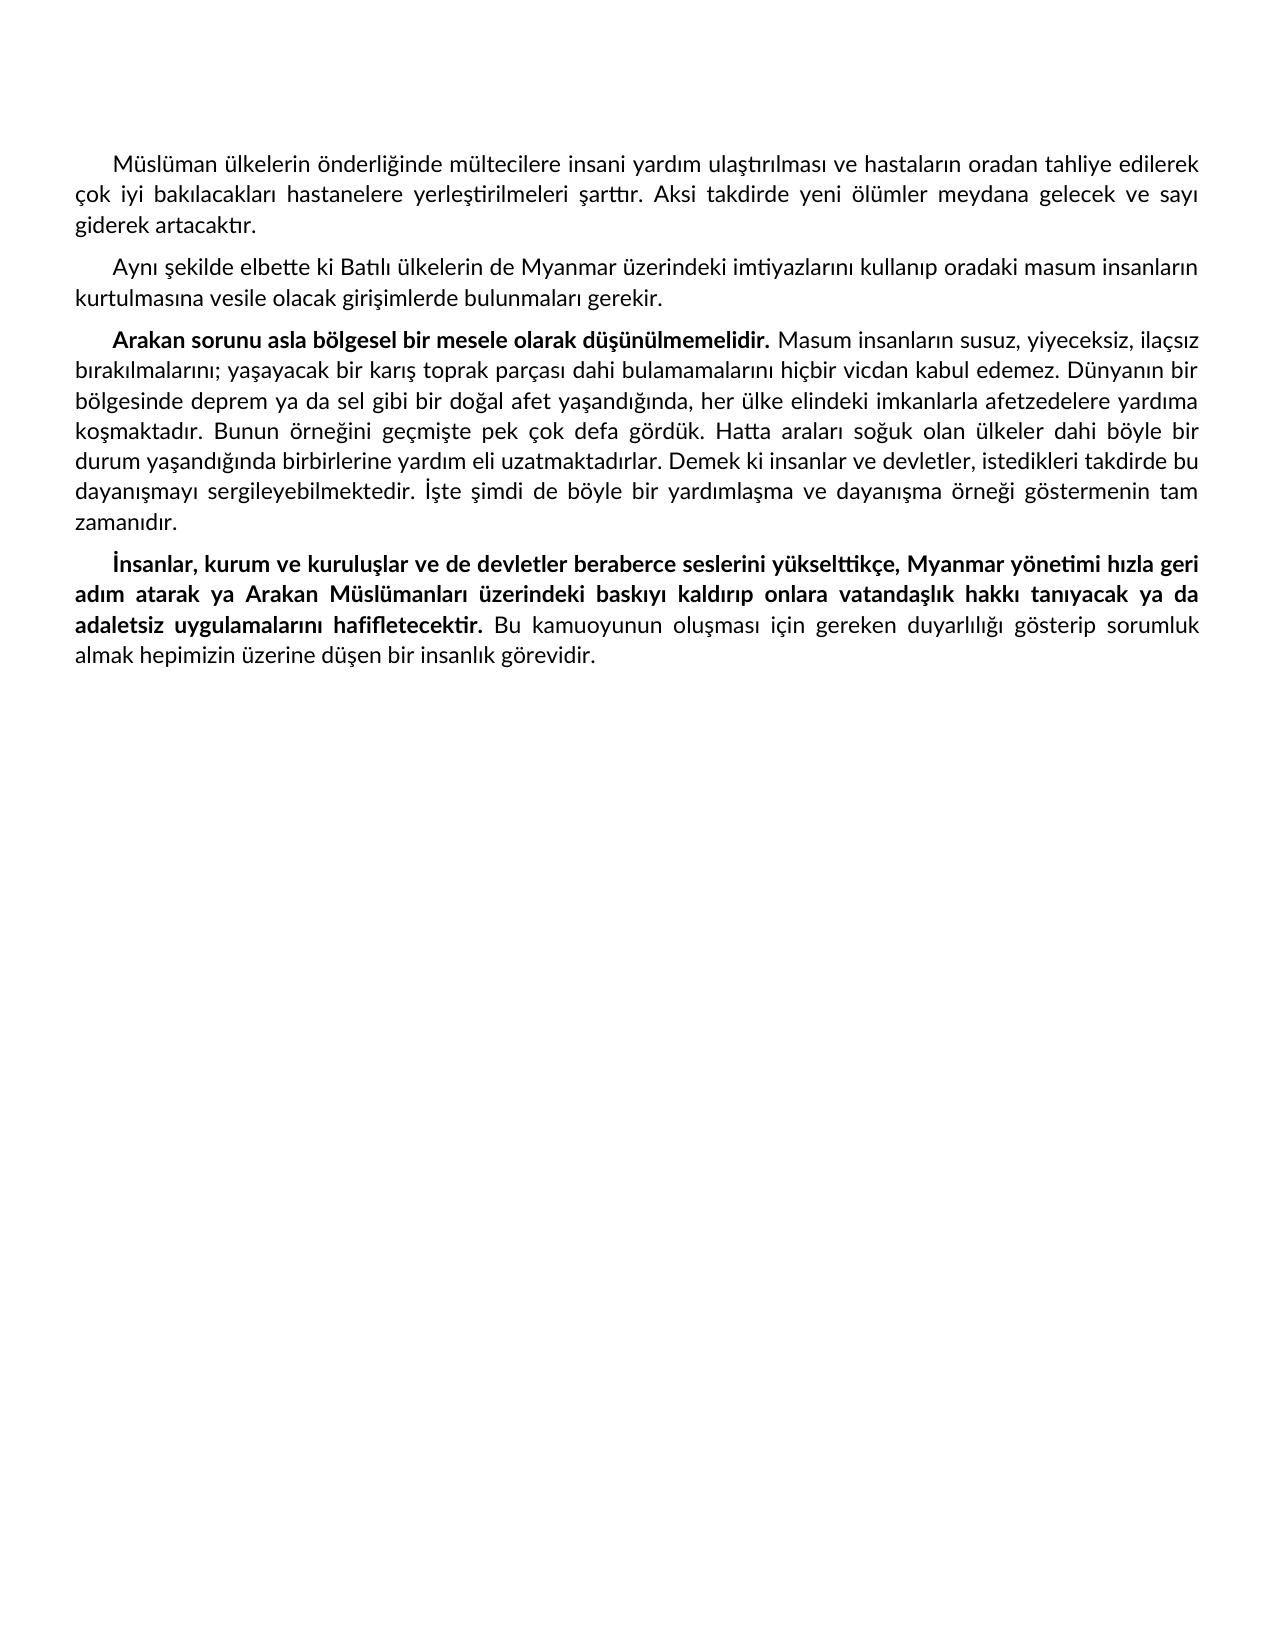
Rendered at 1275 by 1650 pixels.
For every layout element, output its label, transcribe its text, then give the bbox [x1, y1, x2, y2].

text Arakan sorunu asla bölgesel bir mesele olarak düşünülmemelidir. Masum insanların susuz, yiyeceksiz, ilaçsız bırakılmalarını; yaşayacak bir karış toprak parçası dahi bulamamalarını hiçbir vicdan kabul edemez. Dünyanın bir bölgesinde deprem ya da sel gibi bir doğal afet yaşandığında, her ülke elindeki imkanlarla afetzedelere yardıma koşmaktadır. Bunun örneğini geçmişte pek çok defa gördük. Hatta araları soğuk olan ülkeler dahi böyle bir durum yaşandığında birbirlerine yardım eli uzatmaktadırlar. Demek ki insanlar ve devletler, istedikleri takdirde bu dayanışmayı sergileyebilmektedir. İşte şimdi de böyle bir yardımlaşma ve dayanışma örneği göstermenin tam zamanıdır. [75, 326, 1200, 535]
text Müslüman ülkelerin önderliğinde mültecilere insani yardım ulaştırılması ve hastaların oradan tahliye edilerek çok iyi bakılacakları hastanelere yerleştirilmeleri şarttır. Aksi takdirde yeni ölümler meydana gelecek ve sayı giderek artacaktır. [75, 150, 1200, 238]
text İnsanlar, kurum ve kuruluşlar ve de devletler beraberce seslerini yükselttikçe, Myanmar yönetimi hızla geri adım atarak ya Arakan Müslümanları üzerindeki baskıyı kaldırıp onlara vatandaşlık hakkı tanıyacak ya da adaletsiz uygulamalarını hafifletecektir. Bu kamuoyunun oluşması için gereken duyarlılığı gösterip sorumluk almak hepimizin üzerine düşen bir insanlık görevidir. [75, 550, 1200, 668]
text Aynı şekilde elbette ki Batılı ülkelerin de Myanmar üzerindeki imtiyazlarını kullanıp oradaki masum insanların kurtulmasına vesile olacak girişimlerde bulunmaları gerekir. [75, 253, 1200, 311]
